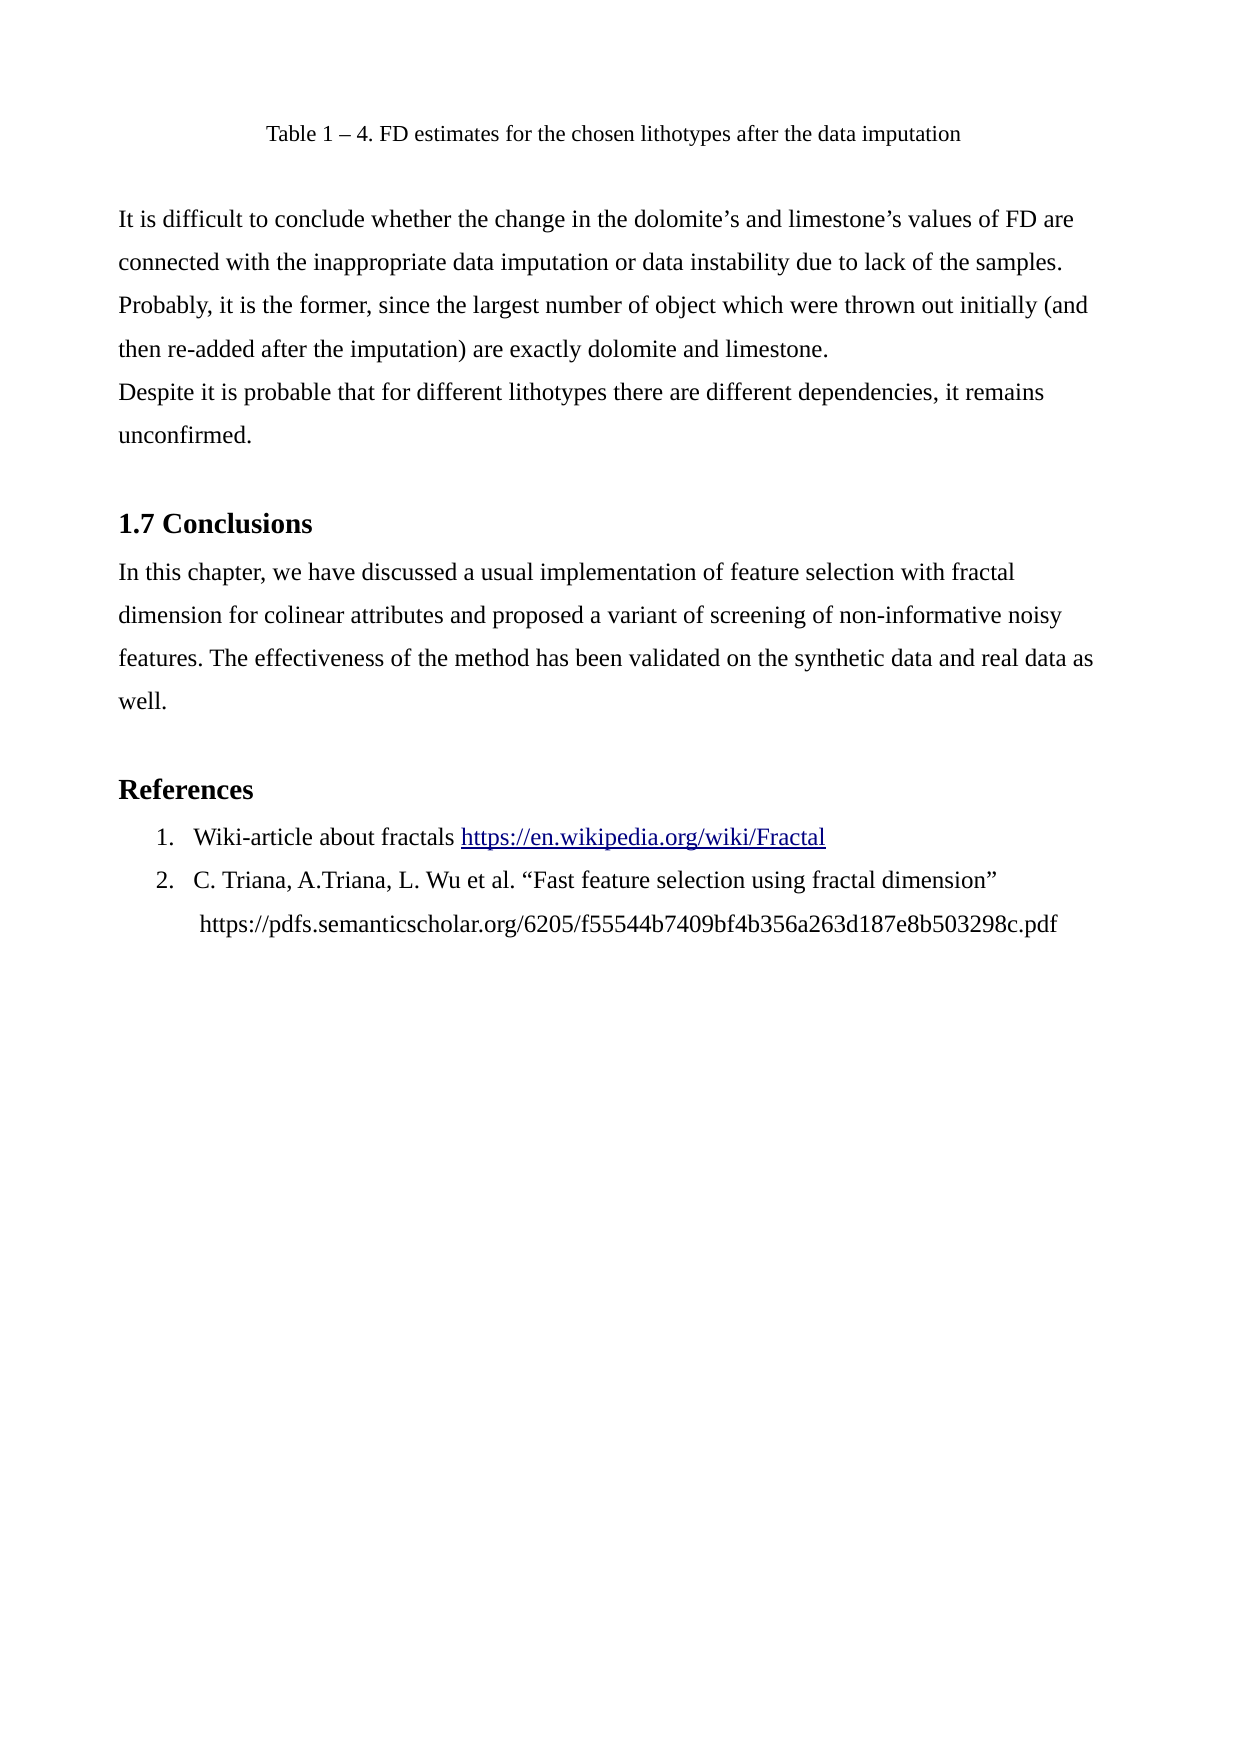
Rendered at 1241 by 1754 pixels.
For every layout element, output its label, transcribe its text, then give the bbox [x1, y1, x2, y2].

text Table 1 – 4. FD estimates for the chosen lithotypes after the data imputation [118, 118, 1122, 147]
text References [118, 772, 1122, 806]
list https://pdfs.semanticscholar.org/6205/f55544b7409bf4b356a263d187e8b503298c.pdf [156, 909, 1122, 937]
list Wiki-article about fractals https://en.wikipedia.org/wiki/Fractal [156, 822, 1122, 851]
list C. Triana, A.Triana, L. Wu et al. “Fast feature selection using fractal dimension” [156, 866, 1122, 894]
text 1.7 Conclusions [118, 506, 1122, 540]
text It is difficult to conclude whether the change in the dolomite’s and limestone’s values of FD are connected with the inappropriate data imputation or data instability due to lack of the samples. [118, 204, 1122, 276]
text Despite it is probable that for different lithotypes there are different dependencies, it remains unconfirmed. [118, 377, 1122, 449]
text Probably, it is the former, since the largest number of object which were thrown out initially (and then re-added after the imputation) are exactly dolomite and limestone. [118, 291, 1122, 362]
text In this chapter, we have discussed a usual implementation of feature selection with fractal dimension for colinear attributes and proposed a variant of screening of non-informative noisy features. The effectiveness of the method has been validated on the synthetic data and real data as well. [118, 557, 1122, 715]
